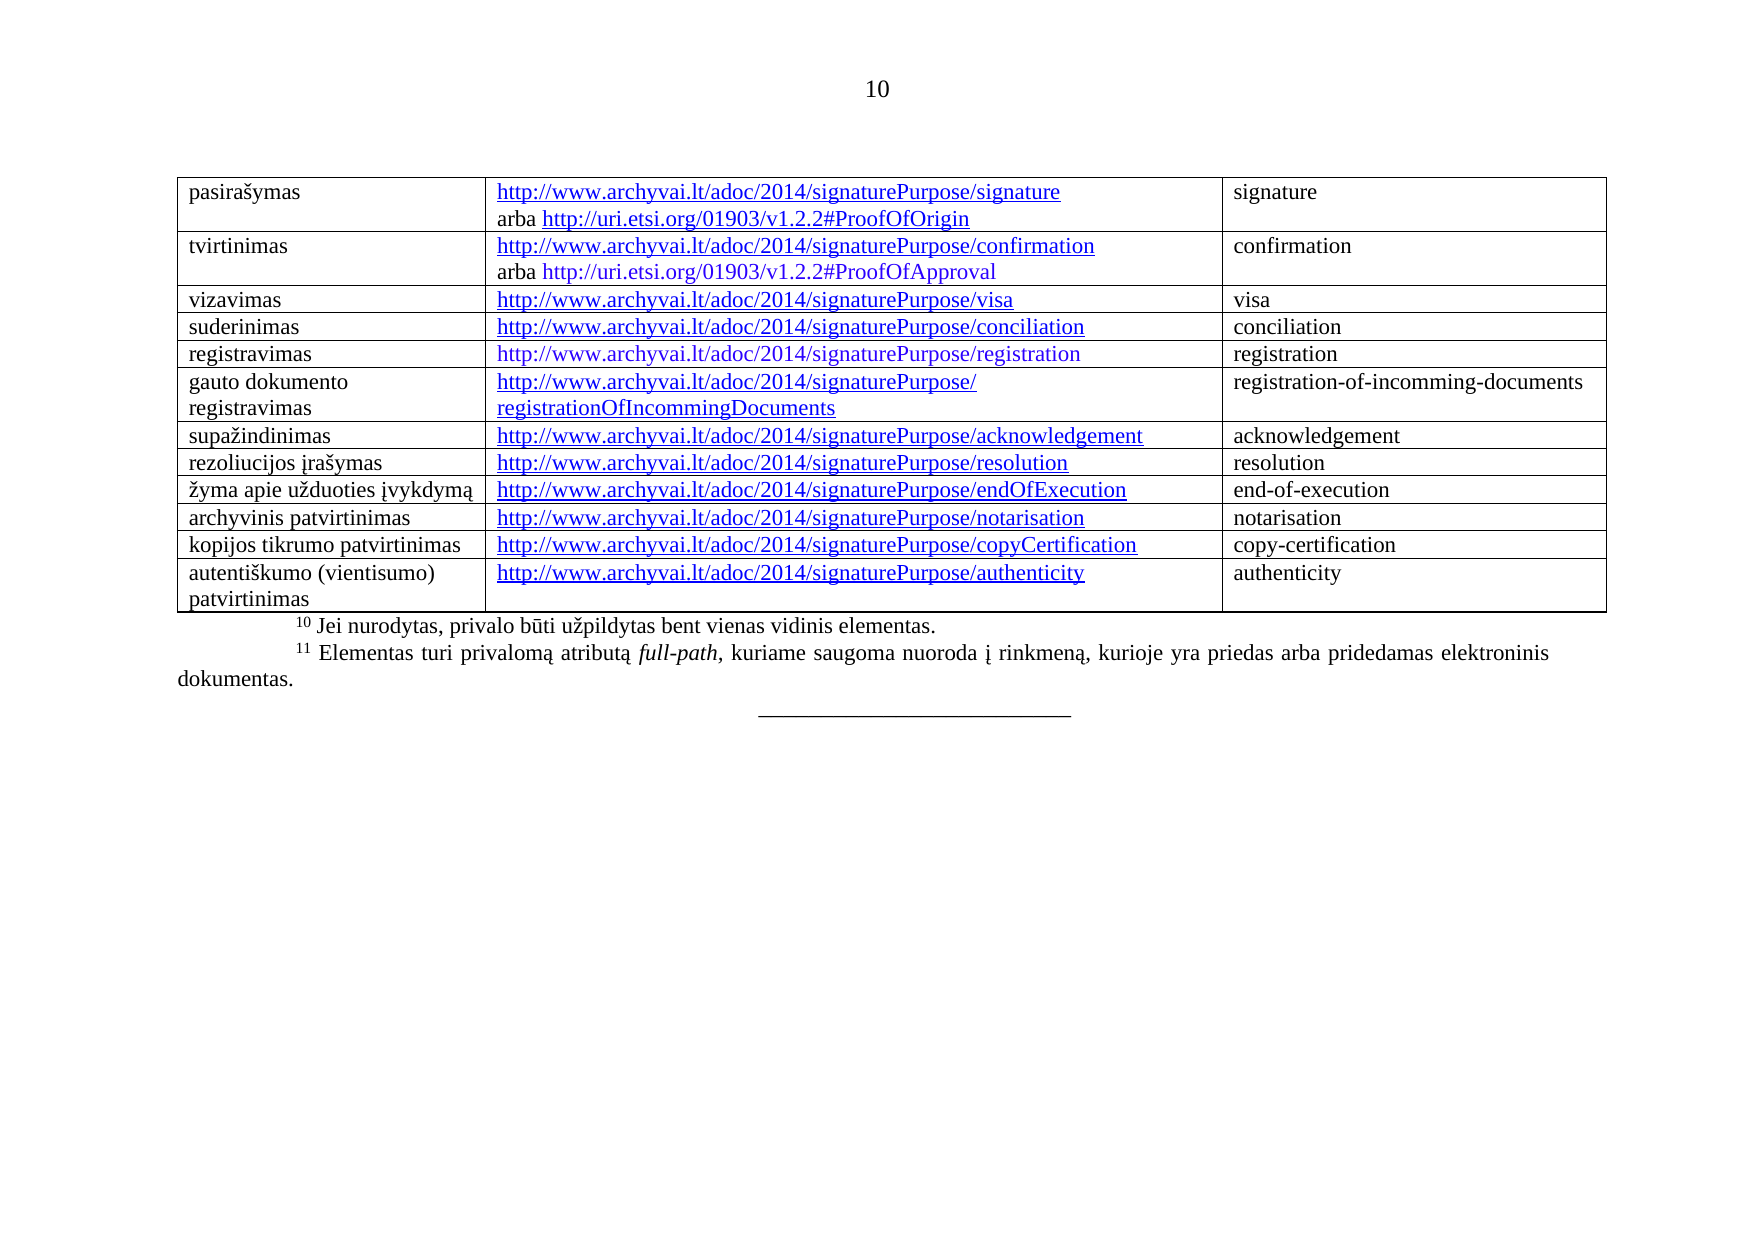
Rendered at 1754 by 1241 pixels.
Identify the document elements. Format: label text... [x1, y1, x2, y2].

table_cell copy-certification [1223, 531, 1606, 558]
table_cell supažindinimas [178, 422, 485, 448]
table_cell http://www.archyvai.lt/adoc/2014/signaturePurpose/endOfExecution [486, 476, 1222, 503]
table_cell http://www.archyvai.lt/adoc/2014/signaturePurpose/notarisation [486, 504, 1222, 530]
table_cell http://www.archyvai.lt/adoc/2014/signaturePurpose/copyCertification [486, 531, 1222, 558]
table_cell rezoliucijos įrašymas [178, 449, 485, 475]
table_cell autentiškumo (vientisumo) patvirtinimas [178, 559, 485, 611]
table_cell http://www.archyvai.lt/adoc/2014/signaturePurpose/resolution [486, 449, 1222, 475]
table_cell žyma apie užduoties įvykdymą [178, 476, 485, 503]
table_cell notarisation [1223, 504, 1606, 530]
table_cell visa [1223, 286, 1606, 312]
table_cell gauto dokumento registravimas [178, 368, 485, 421]
table_cell http://www.archyvai.lt/adoc/2014/signaturePurpose/registration [486, 341, 1222, 367]
table_cell tvirtinimas [178, 232, 485, 285]
table_cell http://www.archyvai.lt/adoc/2014/signaturePurpose/acknowledgement [486, 422, 1222, 448]
table_cell archyvinis patvirtinimas [178, 504, 485, 530]
table_cell http://www.archyvai.lt/adoc/2014/signaturePurpose/registrationOfIncommingDocuments [486, 368, 1222, 421]
table_cell confirmation [1223, 232, 1606, 285]
table_cell acknowledgement [1223, 422, 1606, 448]
table_cell authenticity [1223, 559, 1606, 611]
table_cell http://www.archyvai.lt/adoc/2014/signaturePurpose/visa [486, 286, 1222, 312]
table_cell registration-of-incomming-documents [1223, 368, 1606, 421]
text 11 Elementas turi privalomą atributą full-path, kuriame saugoma nuoroda į rinkmeną, kurioje yra priedas arba pridedamas elektroninis dokumentas. [177, 639, 1550, 691]
table_cell suderinimas [178, 313, 485, 339]
table_cell conciliation [1223, 313, 1606, 339]
table_cell http://www.archyvai.lt/adoc/2014/signaturePurpose/authenticity [486, 559, 1222, 611]
table_cell vizavimas [178, 286, 485, 312]
table_cell end-of-execution [1223, 476, 1606, 503]
table_cell registration [1223, 341, 1606, 367]
table_cell kopijos tikrumo patvirtinimas [178, 531, 485, 558]
table_cell http://www.archyvai.lt/adoc/2014/signaturePurpose/conciliation [486, 313, 1222, 339]
table_cell registravimas [178, 341, 485, 367]
table_cell pasirašymas [178, 178, 485, 231]
text _________________________ [118, 691, 1636, 720]
table_cell http://www.archyvai.lt/adoc/2014/signaturePurpose/signature arba http://uri.etsi.org/01903/v1.2.2#ProofOfOrigin [486, 178, 1222, 231]
table_cell http://www.archyvai.lt/adoc/2014/signaturePurpose/confirmation arba http://uri.etsi.org/01903/v1.2.2#ProofOfApproval [486, 232, 1222, 285]
text 10 Jei nurodytas, privalo būti užpildytas bent vienas vidinis elementas. [177, 613, 1550, 639]
table_cell resolution [1223, 449, 1606, 475]
table_cell signature [1223, 178, 1606, 231]
